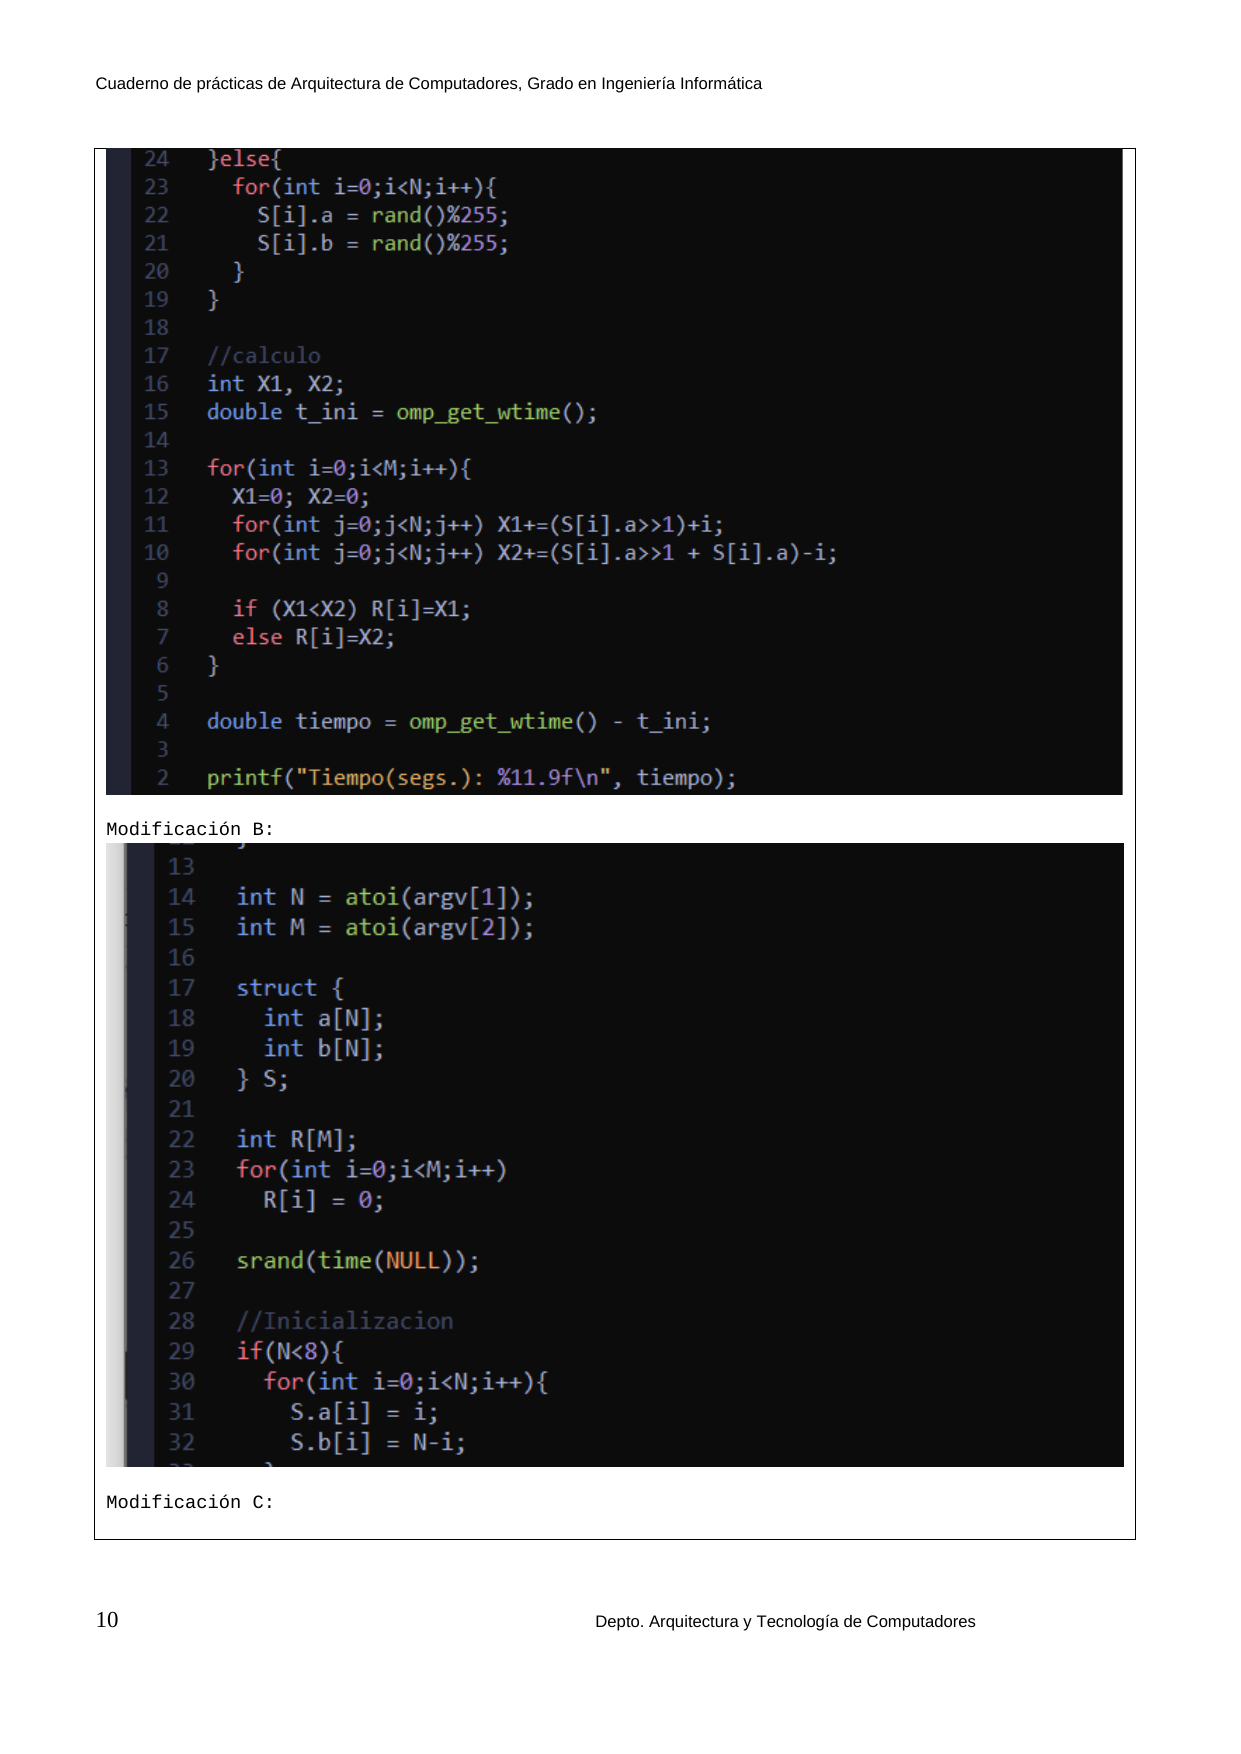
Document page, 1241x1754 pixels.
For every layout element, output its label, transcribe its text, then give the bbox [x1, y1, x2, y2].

table_header Modificación B: Modificación C: [95, 149, 1135, 1539]
